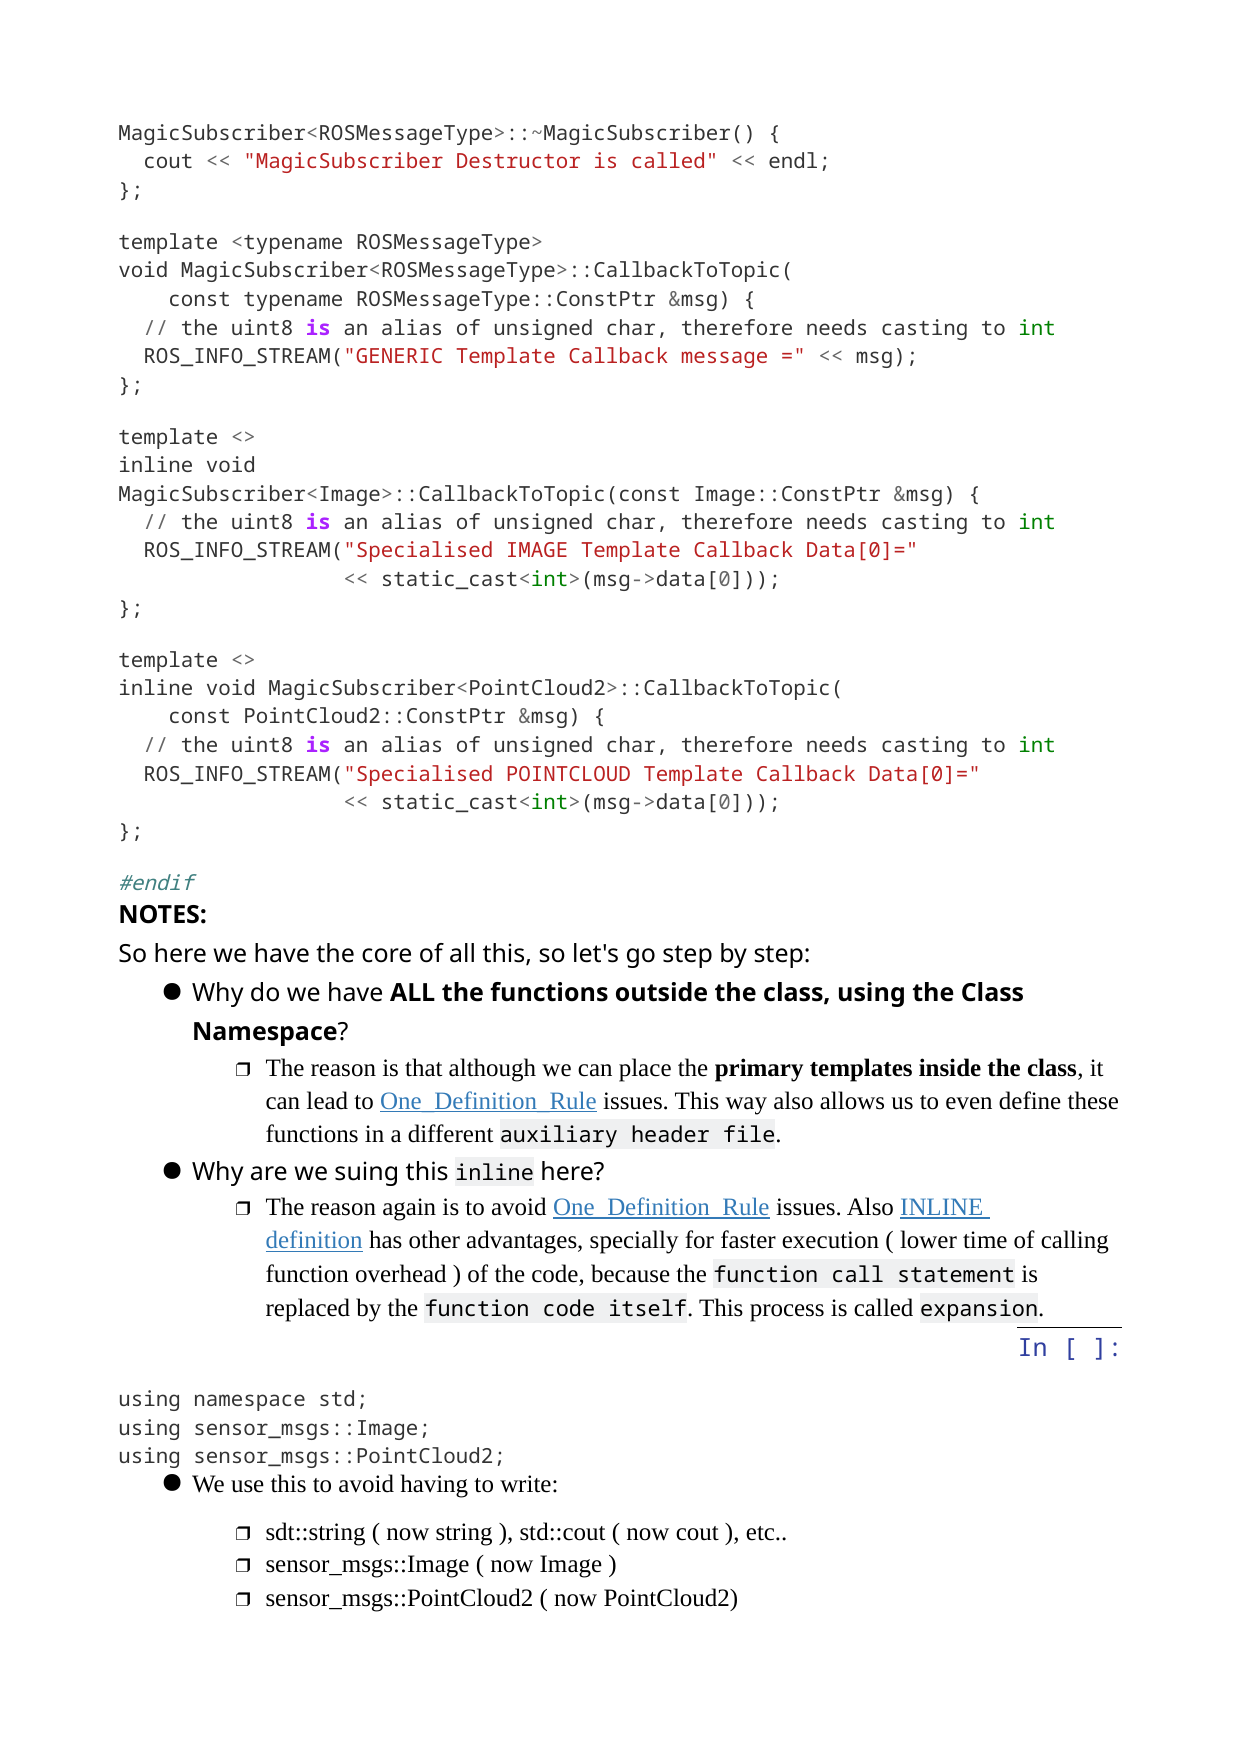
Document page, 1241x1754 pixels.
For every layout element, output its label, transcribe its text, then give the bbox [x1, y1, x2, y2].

list sensor_msgs::Image ( now Image ) [236, 1549, 1122, 1578]
text template <> [118, 645, 1122, 673]
text // the uint8 is an alias of unsigned char, therefore needs casting to int [118, 507, 1122, 536]
text void MagicSubscriber<ROSMessageType>::CallbackToTopic( [118, 256, 1122, 284]
text using namespace std; [118, 1384, 1122, 1413]
text MagicSubscriber<ROSMessageType>::~MagicSubscriber() { [118, 118, 1122, 147]
text So here we have the core of all this, so let's go step by step: [118, 936, 1122, 969]
text MagicSubscriber<Image>::CallbackToTopic(const Image::ConstPtr &msg) { [118, 479, 1122, 507]
text using sensor_msgs::Image; [118, 1413, 1122, 1441]
text template <typename ROSMessageType> [118, 227, 1122, 256]
text NOTES: [118, 896, 1122, 930]
text #endif [118, 868, 1122, 896]
text // the uint8 is an alias of unsigned char, therefore needs casting to int [118, 730, 1122, 759]
list The reason is that although we can place the primary templates inside the class, it can lead to One_Definition_Rule issues. This way also allows us to even define these functions in a different auxiliary header file. [236, 1053, 1122, 1149]
text using sensor_msgs::PointCloud2; [118, 1441, 1122, 1469]
text cout << "MagicSubscriber Destructor is called" << endl; [118, 147, 1122, 175]
text << static_cast<int>(msg->data[0])); [118, 564, 1122, 593]
text In [ ]: [118, 1327, 1122, 1364]
list sdt::string ( now string ), std::cout ( now cout ), etc.. [236, 1517, 1122, 1545]
text template <> [118, 422, 1122, 450]
text }; [118, 175, 1122, 203]
list Why are we suing this inline here? [162, 1153, 1122, 1187]
text << static_cast<int>(msg->data[0])); [118, 787, 1122, 816]
text inline void [118, 450, 1122, 479]
list Why do we have ALL the functions outside the class, using the Class Namespace? [162, 975, 1122, 1048]
text }; [118, 593, 1122, 621]
text ROS_INFO_STREAM("Specialised POINTCLOUD Template Callback Data[0]=" [118, 759, 1122, 787]
list The reason again is to avoid One_Definition_Rule issues. Also INLINE definition has other advantages, specially for faster execution ( lower time of calling function overhead ) of the code, because the function call statement is replaced by the function code itself. This process is called expansion. [236, 1192, 1122, 1323]
text const PointCloud2::ConstPtr &msg) { [118, 702, 1122, 730]
text }; [118, 816, 1122, 844]
text inline void MagicSubscriber<PointCloud2>::CallbackToTopic( [118, 673, 1122, 702]
text const typename ROSMessageType::ConstPtr &msg) { [118, 284, 1122, 313]
text ROS_INFO_STREAM("Specialised IMAGE Template Callback Data[0]=" [118, 536, 1122, 564]
list We use this to avoid having to write: [162, 1469, 1122, 1498]
text }; [118, 370, 1122, 398]
text ROS_INFO_STREAM("GENERIC Template Callback message =" << msg); [118, 341, 1122, 370]
text // the uint8 is an alias of unsigned char, therefore needs casting to int [118, 313, 1122, 341]
list sensor_msgs::PointCloud2 ( now PointCloud2) [236, 1583, 1122, 1611]
